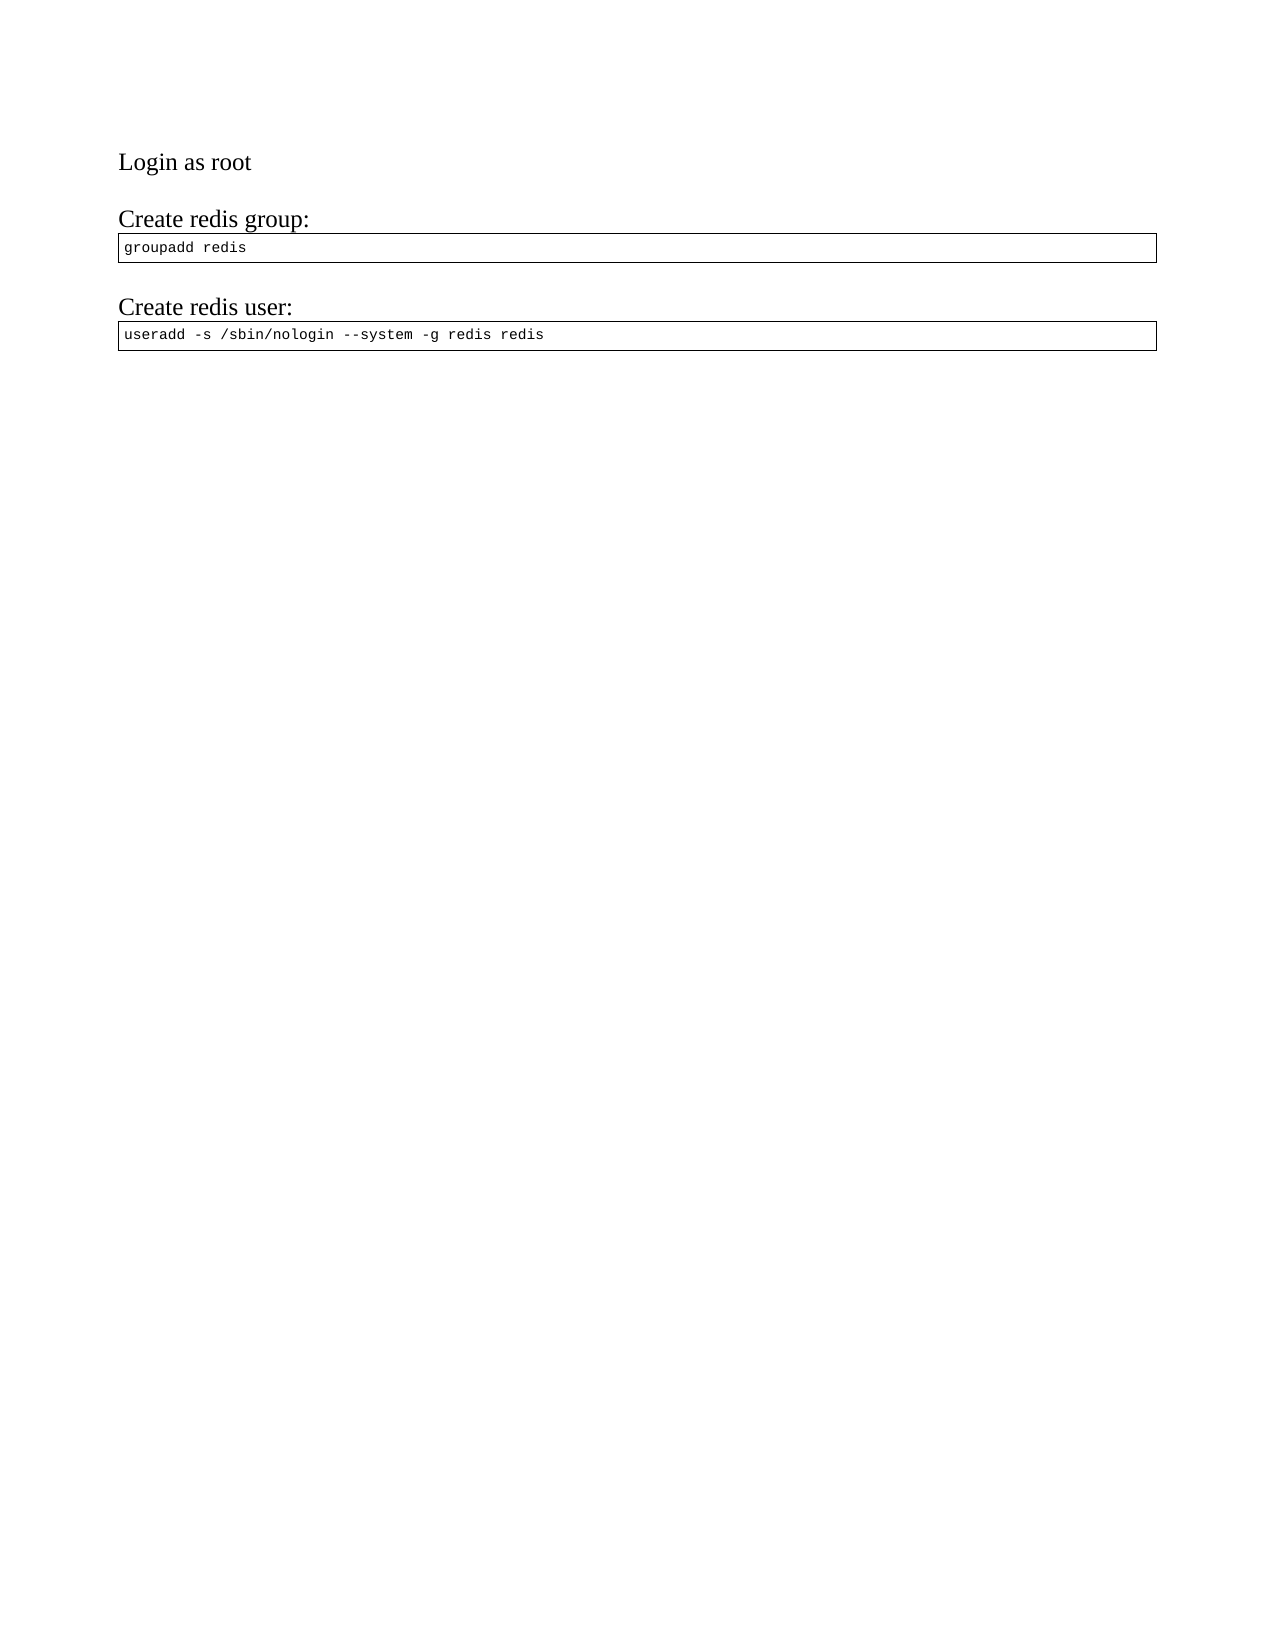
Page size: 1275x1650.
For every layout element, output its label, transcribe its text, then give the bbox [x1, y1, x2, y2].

text Create redis group: [118, 204, 1157, 233]
table_header useradd -s /sbin/nologin --system -g redis redis [119, 322, 1156, 350]
text Create redis user: [118, 292, 1157, 321]
table_header groupadd redis [119, 234, 1156, 262]
text Login as root [118, 147, 1157, 176]
